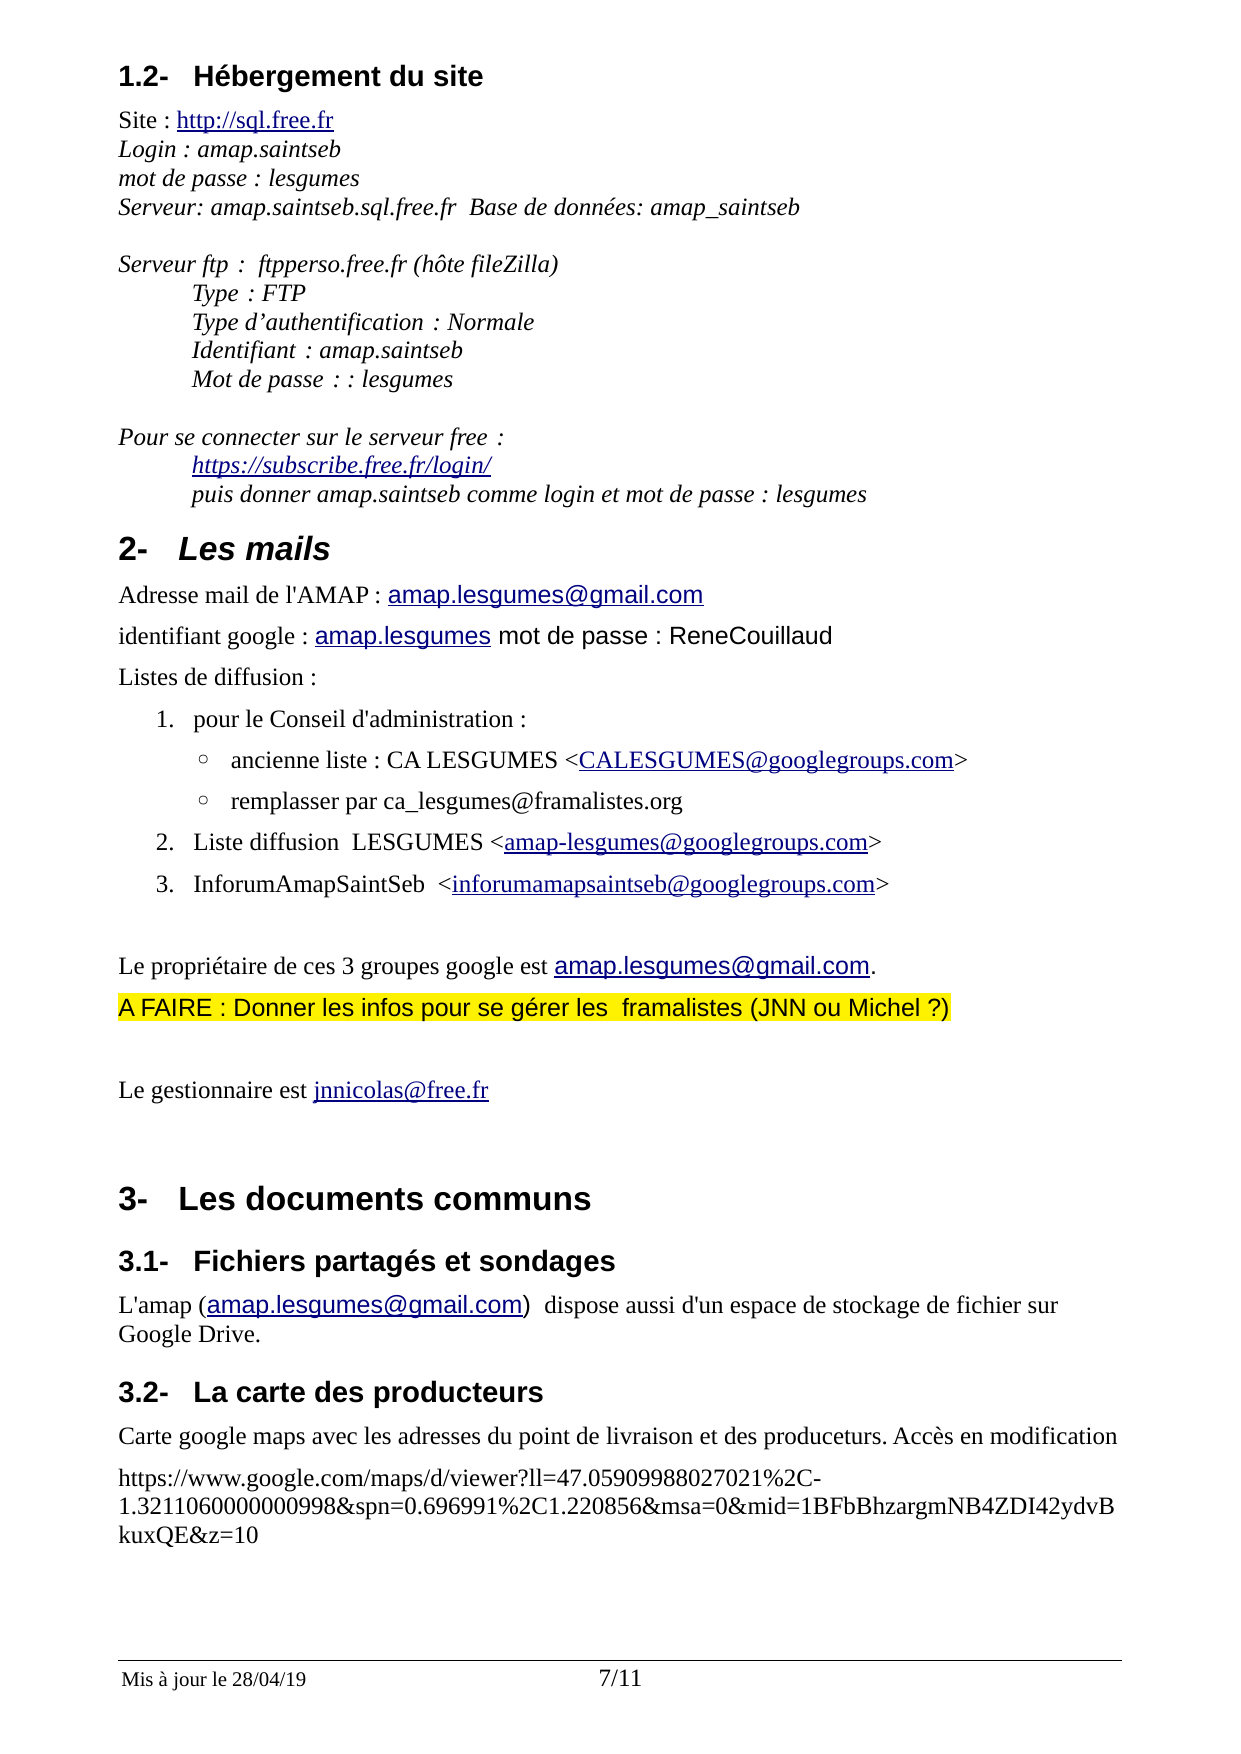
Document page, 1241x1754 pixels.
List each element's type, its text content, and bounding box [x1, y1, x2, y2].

subtitle Hébergement du site [118, 59, 1122, 93]
text Pour se connecter sur le serveur free : [118, 422, 1122, 450]
text Le propriétaire de ces 3 groupes google est amap.lesgumes@gmail.com. [118, 951, 1122, 980]
list InforumAmapSaintSeb <inforumamapsaintseb@googlegroups.com> [156, 869, 1122, 897]
subtitle Les documents communs [118, 1178, 1122, 1217]
text Login : amap.saintseb [118, 134, 1122, 163]
text https://subscribe.free.fr/login/ [118, 450, 1122, 479]
text Listes de diffusion : [118, 662, 1122, 691]
text Identifiant : amap.saintseb [118, 335, 1122, 364]
text puis donner amap.saintseb comme login et mot de passe : lesgumes [118, 479, 1122, 508]
text Mot de passe : : lesgumes [118, 364, 1122, 393]
subtitle Fichiers partagés et sondages [118, 1244, 1122, 1278]
subtitle La carte des producteurs [118, 1375, 1122, 1409]
subtitle Les mails [118, 529, 1122, 567]
text https://www.google.com/maps/d/viewer?ll=47.05909988027021%2C-1.3211060000000998&spn=0.696991%2C1.220856&msa=0&mid=1BFbBhzargmNB4ZDI42ydvBkuxQE&z=10 [118, 1463, 1122, 1549]
text Carte google maps avec les adresses du point de livraison et des produceturs. Accès en modification [118, 1421, 1122, 1450]
text Serveur ftp : ftpperso.free.fr (hôte fileZilla) [118, 249, 1122, 278]
list ancienne liste : CA LESGUMES <CALESGUMES@googlegroups.com> [193, 745, 1122, 774]
list remplasser par ca_lesgumes@framalistes.org [193, 786, 1122, 815]
list pour le Conseil d'administration : [156, 704, 1122, 732]
list Liste diffusion LESGUMES <amap-lesgumes@googlegroups.com> [156, 827, 1122, 856]
text Type d’authentification : Normale [118, 307, 1122, 335]
text A FAIRE : Donner les infos pour se gérer les framalistes (JNN ou Michel ?) [118, 993, 1122, 1021]
text mot de passe : lesgumes [118, 163, 1122, 192]
text L'amap (amap.lesgumes@gmail.com) dispose aussi d'un espace de stockage de fichier sur Google Drive. [118, 1290, 1122, 1348]
text Adresse mail de l'AMAP : amap.lesgumes@gmail.com [118, 580, 1122, 609]
text Le gestionnaire est jnnicolas@free.fr [118, 1075, 1122, 1104]
text identifiant google : amap.lesgumes mot de passe : ReneCouillaud [118, 621, 1122, 650]
text Type : FTP [118, 278, 1122, 307]
text Serveur: amap.saintseb.sql.free.fr Base de données: amap_saintseb [118, 192, 1122, 220]
text Site : http://sql.free.fr [118, 105, 1122, 134]
